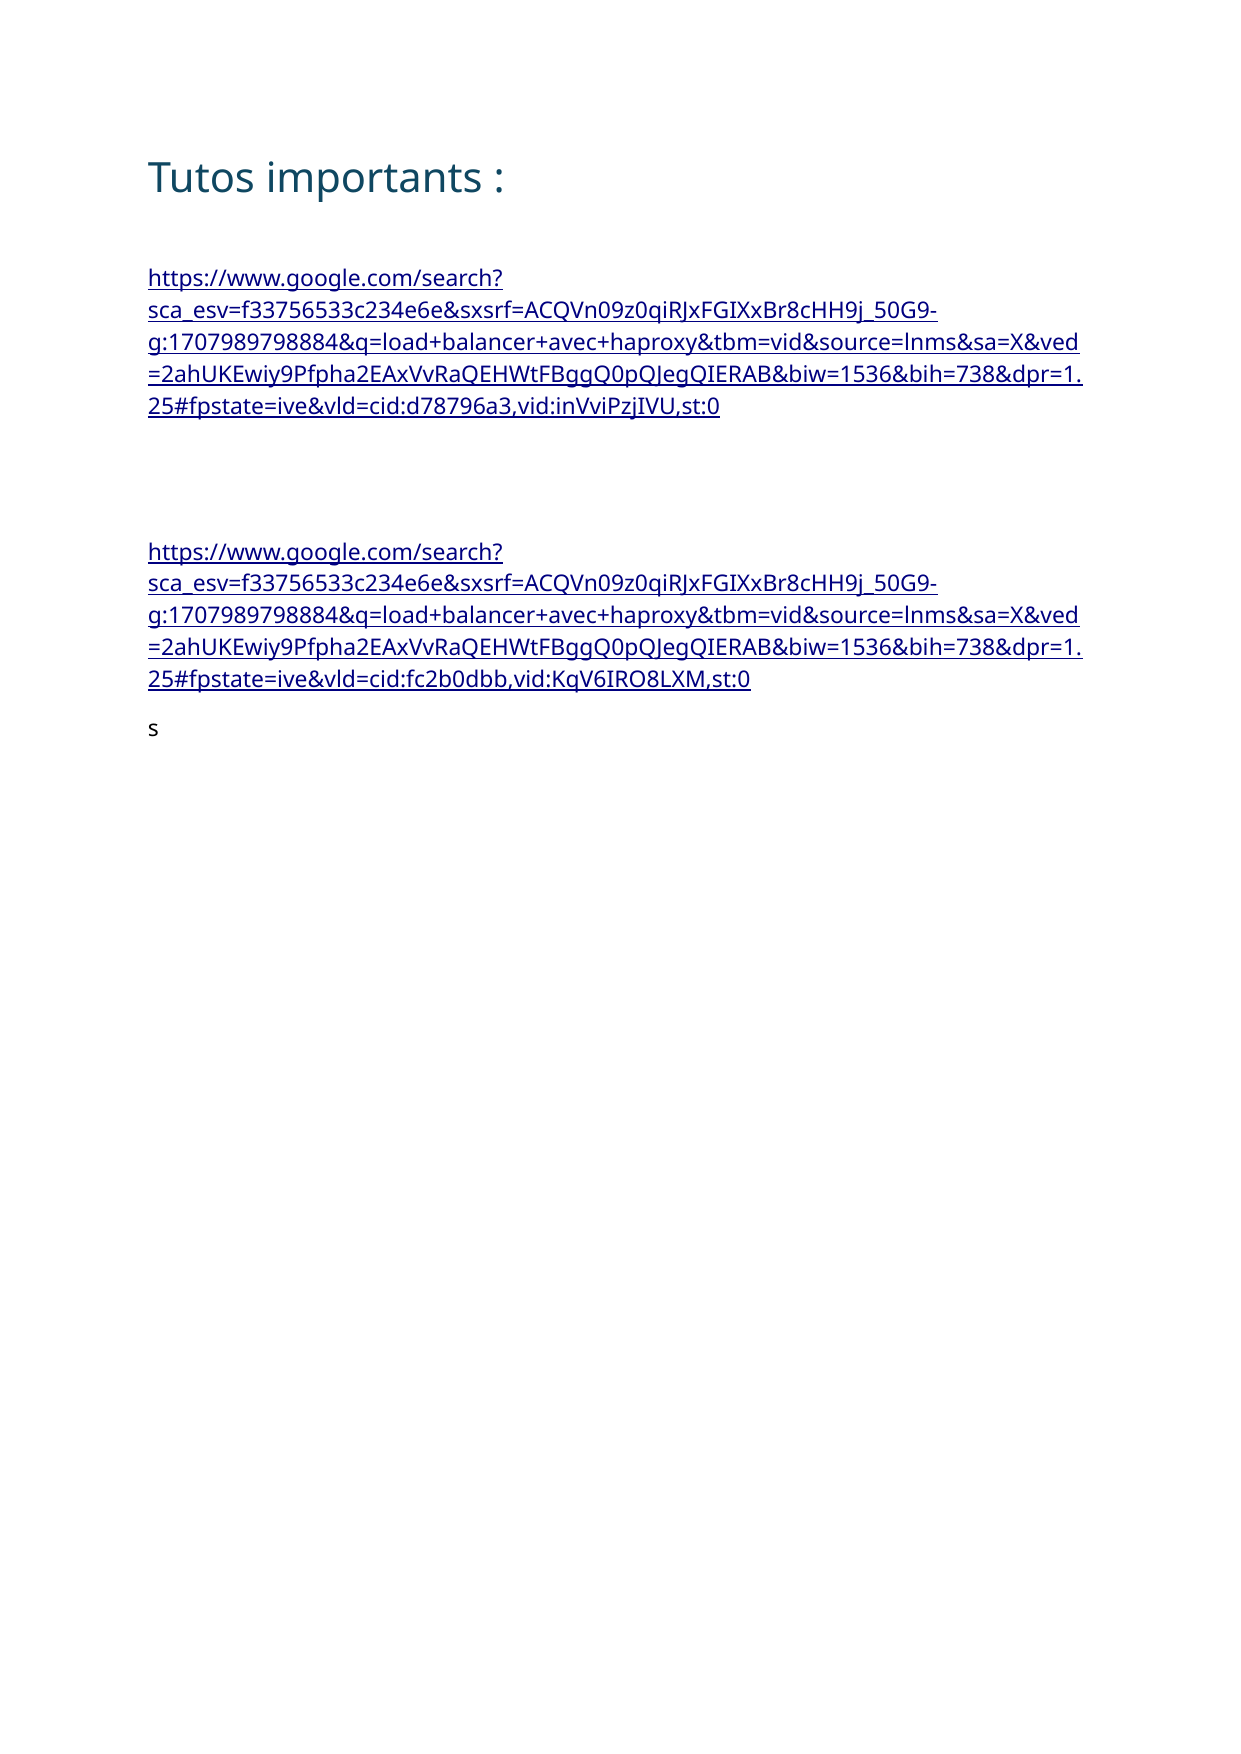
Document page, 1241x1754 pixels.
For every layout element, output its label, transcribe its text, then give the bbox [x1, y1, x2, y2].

text s [148, 711, 1093, 743]
text https://www.google.com/search?sca_esv=f33756533c234e6e&sxsrf=ACQVn09z0qiRJxFGIXxBr8cHH9j_50G9-g:1707989798884&q=load+balancer+avec+haproxy&tbm=vid&source=lnms&sa=X&ved=2ahUKEwiy9Pfpha2EAxVvRaQEHWtFBggQ0pQJegQIERAB&biw=1536&bih=738&dpr=1.25#fpstate=ive&vld=cid:d78796a3,vid:inVviPzjIVU,st:0 [148, 262, 1093, 421]
text https://www.google.com/search?sca_esv=f33756533c234e6e&sxsrf=ACQVn09z0qiRJxFGIXxBr8cHH9j_50G9-g:1707989798884&q=load+balancer+avec+haproxy&tbm=vid&source=lnms&sa=X&ved=2ahUKEwiy9Pfpha2EAxVvRaQEHWtFBggQ0pQJegQIERAB&biw=1536&bih=738&dpr=1.25#fpstate=ive&vld=cid:fc2b0dbb,vid:KqV6IRO8LXM,st:0 [148, 535, 1093, 694]
subtitle Tutos importants : [148, 148, 1093, 204]
